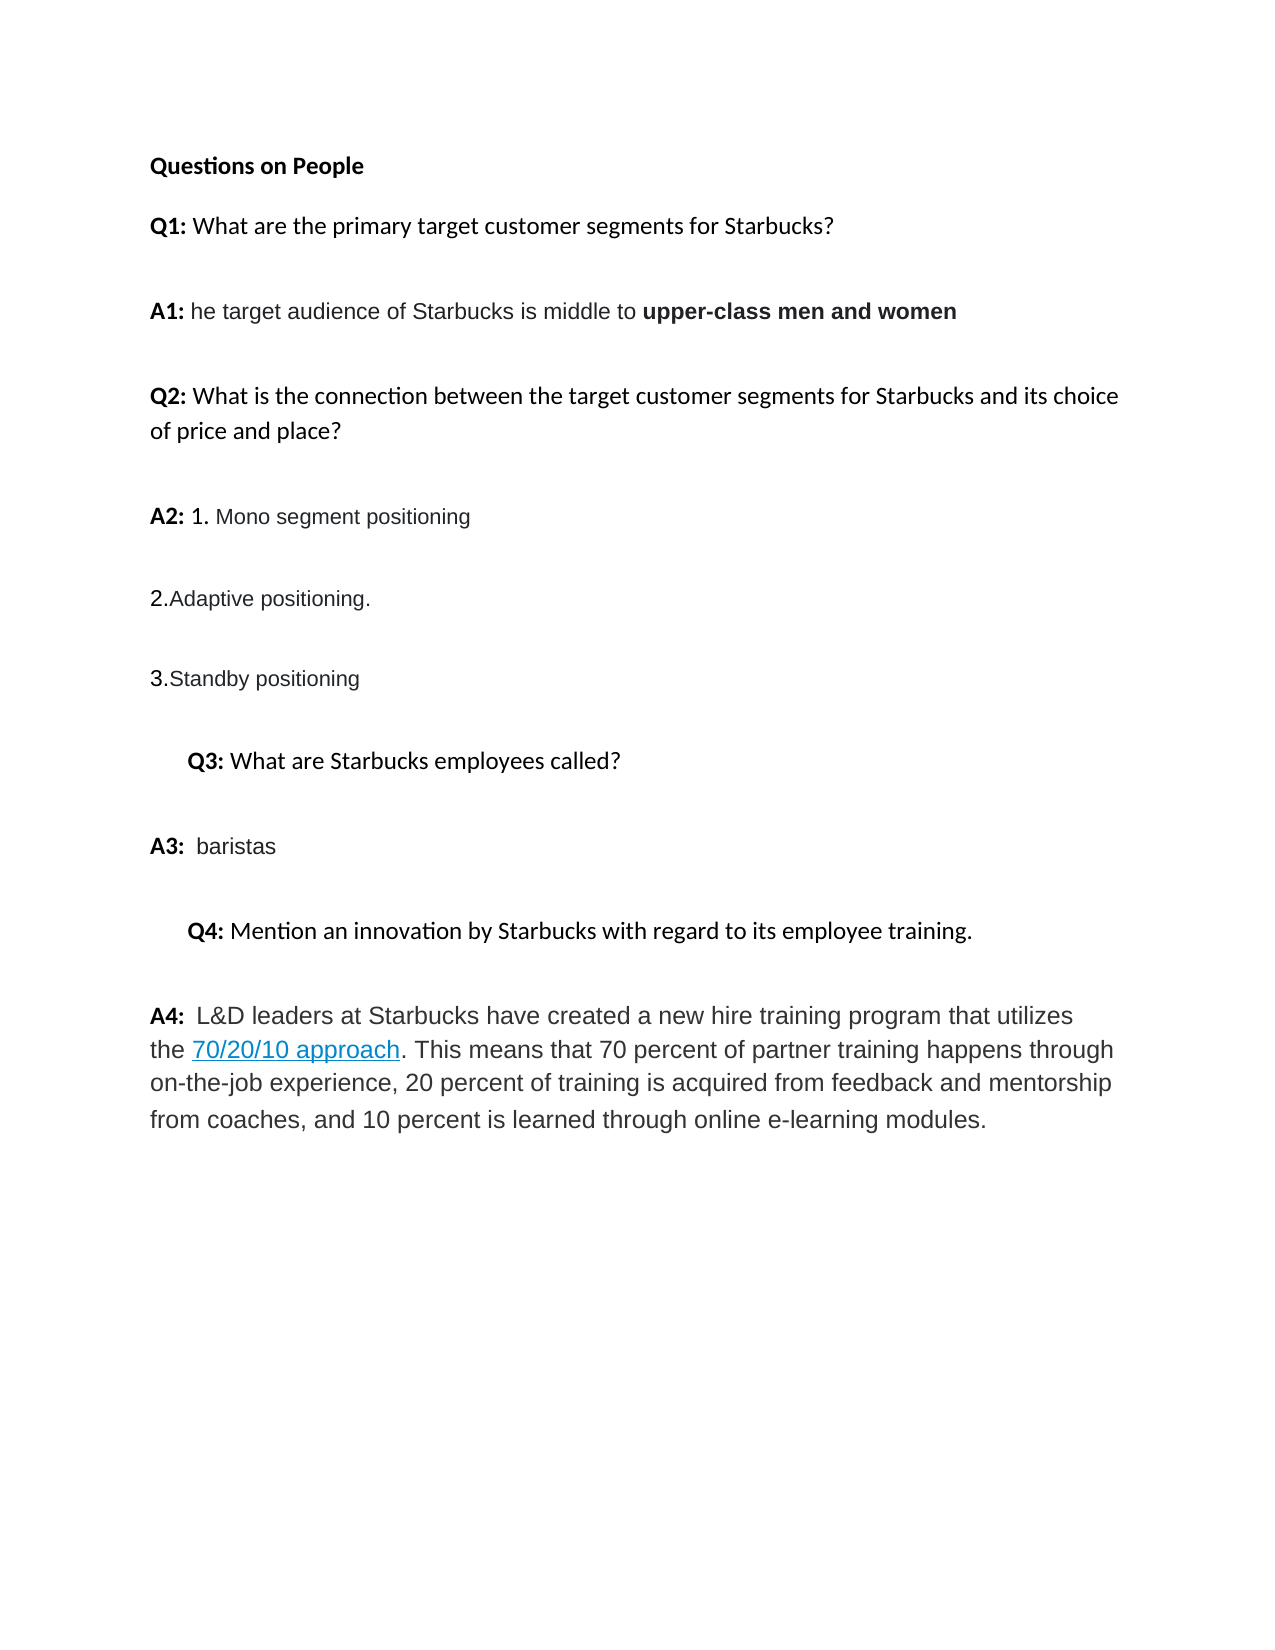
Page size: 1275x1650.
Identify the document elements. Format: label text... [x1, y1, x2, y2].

text Questions on People [150, 150, 1125, 181]
text Q4: Mention an innovation by Starbucks with regard to its employee training. [187, 915, 1125, 946]
text Q2: What is the connection between the target customer segments for Starbucks and its choice of price and place? [150, 380, 1125, 446]
text A4: L&D leaders at Starbucks have created a new hire training program that utilizes the 70/20/10 approach. This means that 70 percent of partner training happens through on-the-job experience, 20 percent of training is acquired from feedback and mentorship from coaches, and 10 percent is learned through online e-learning modules. [150, 1000, 1125, 1134]
text A2: 1. Mono segment positioning [150, 500, 1125, 531]
list Adaptive positioning. [150, 585, 1125, 611]
text Q3: What are Starbucks employees called? [187, 745, 1125, 776]
text A3: baristas [150, 830, 1125, 861]
text A1: he target audience of Starbucks is middle to upper-class men and women [150, 295, 1125, 326]
text Q1: What are the primary target customer segments for Starbucks? [150, 210, 1125, 241]
list Standby positioning [150, 665, 1125, 692]
